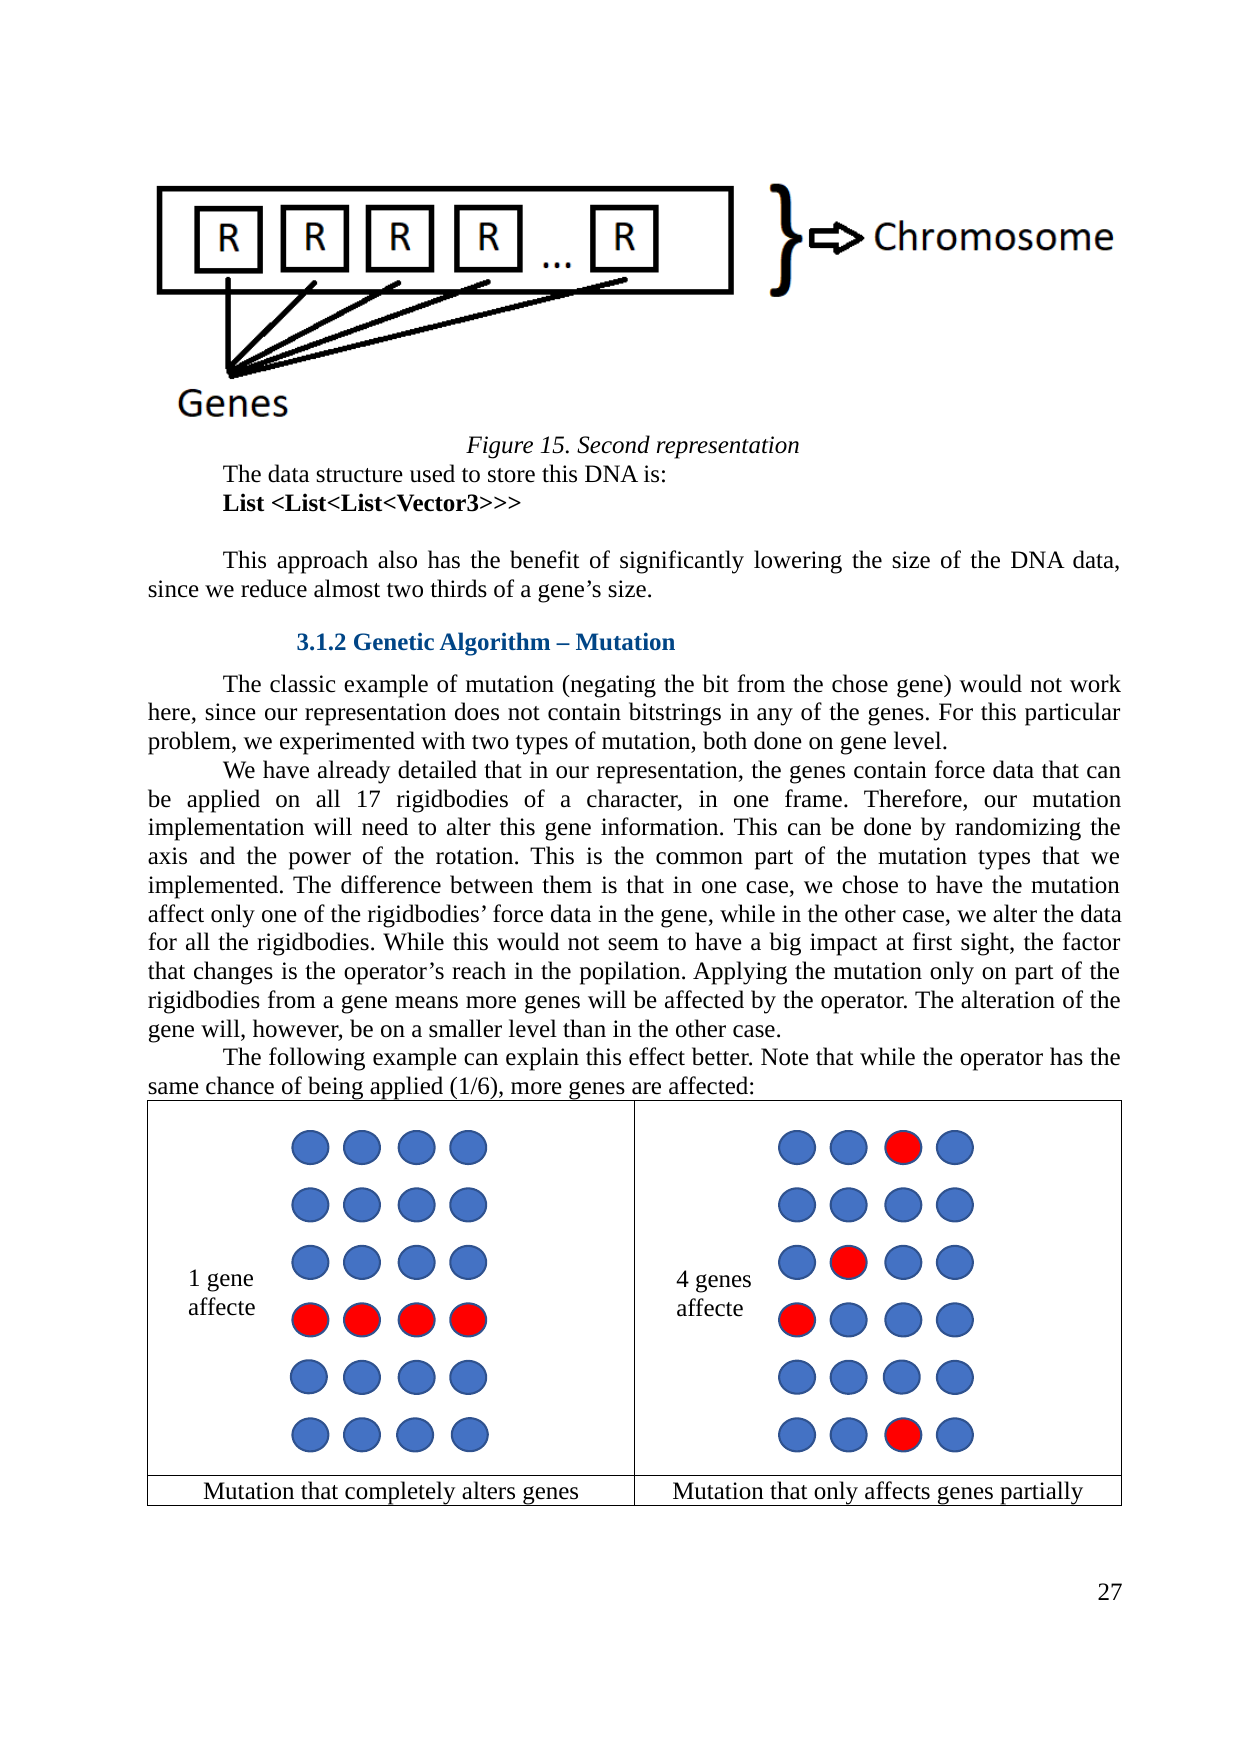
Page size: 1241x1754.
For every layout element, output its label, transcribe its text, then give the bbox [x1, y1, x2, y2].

text Figure 15. Second representation [148, 430, 1121, 459]
text List <List<List<Vector3>>> [148, 488, 1122, 516]
table_cell Mutation that completely alters genes [148, 1476, 634, 1504]
text This approach also has the benefit of significantly lowering the size of the DNA data, since we reduce almost two thirds of a gene’s size. [148, 545, 1122, 603]
table_header [148, 1101, 634, 1475]
text We have already detailed that in our representation, the genes contain force data that can be applied on all 17 rigidbodies of a character, in one frame. Therefore, our mutation implementation will need to alter this gene information. This can be done by randomizing the axis and the power of the rotation. This is the common part of the mutation types that we implemented. The difference between them is that in one case, we chose to have the mutation affect only one of the rigidbodies’ force data in the gene, while in the other case, we alter the data for all the rigidbodies. While this would not seem to have a big impact at first sight, the factor that changes is the operator’s reach in the popilation. Applying the mutation only on part of the rigidbodies from a gene means more genes will be affected by the operator. The alteration of the gene will, however, be on a smaller level than in the other case. [148, 755, 1122, 1042]
table_cell Mutation that only affects genes partially [635, 1476, 1121, 1504]
text The following example can explain this effect better. Note that while the operator has the same chance of being applied (1/6), more genes are affected: [148, 1042, 1122, 1100]
text The data structure used to store this DNA is: [148, 429, 1122, 488]
text The classic example of mutation (negating the bit from the chose gene) would not work here, since our representation does not contain bitstrings in any of the genes. For this particular problem, we experimented with two types of mutation, both done on gene level. [148, 669, 1122, 755]
table_header [635, 1101, 1121, 1475]
subtitle 3.1.2 Genetic Algorithm – Mutation [221, 627, 1122, 656]
